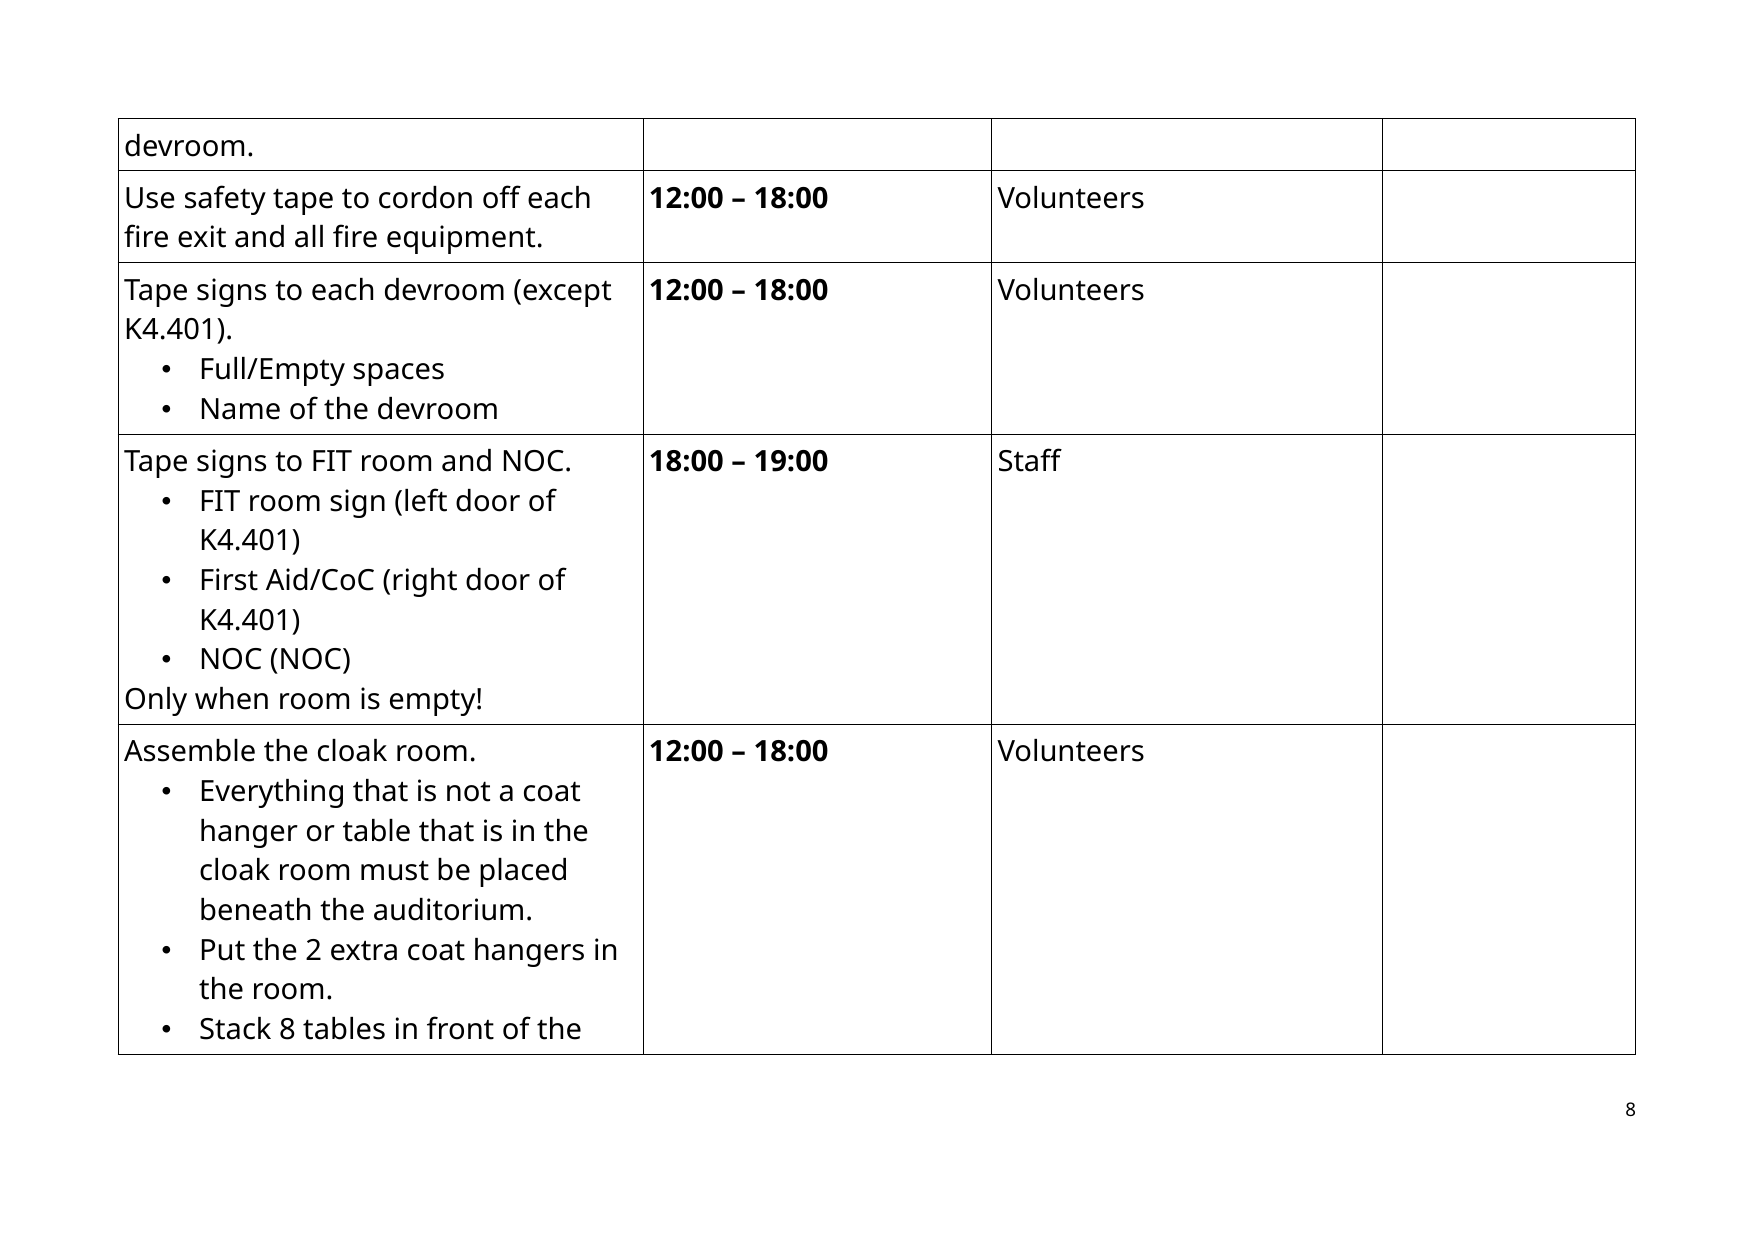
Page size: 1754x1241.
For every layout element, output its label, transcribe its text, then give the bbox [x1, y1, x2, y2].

table_cell [1383, 435, 1635, 724]
table_cell Tape signs to each devroom (except K4.401). Full/Empty spaces Name of the devroom [119, 263, 643, 433]
table_cell Use safety tape to cordon off each fire exit and all fire equipment. [119, 171, 643, 262]
table_cell Volunteers [992, 725, 1382, 1054]
table_cell 18:00 – 19:00 [644, 435, 991, 724]
table_cell 12:00 – 18:00 [644, 263, 991, 433]
table_cell [644, 119, 991, 170]
table_cell Assemble the cloak room. Everything that is not a coat hanger or table that is in the cloak room must be placed beneath the auditorium. Put the 2 extra coat hangers in the room. Stack 8 tables in front of the [119, 725, 643, 1054]
table_cell Tape signs to FIT room and NOC. FIT room sign (left door of K4.401) First Aid/CoC (right door of K4.401) NOC (NOC) Only when room is empty! [119, 435, 643, 724]
table_cell [1383, 119, 1635, 170]
table_cell Staff [992, 435, 1382, 724]
table_cell [1383, 263, 1635, 433]
table_cell Volunteers [992, 263, 1382, 433]
table_cell 12:00 – 18:00 [644, 171, 991, 262]
table_cell [1383, 725, 1635, 1054]
table_cell [992, 119, 1382, 170]
table_cell 12:00 – 18:00 [644, 725, 991, 1054]
table_cell devroom. [119, 119, 643, 170]
table_cell [1383, 171, 1635, 262]
table_cell Volunteers [992, 171, 1382, 262]
